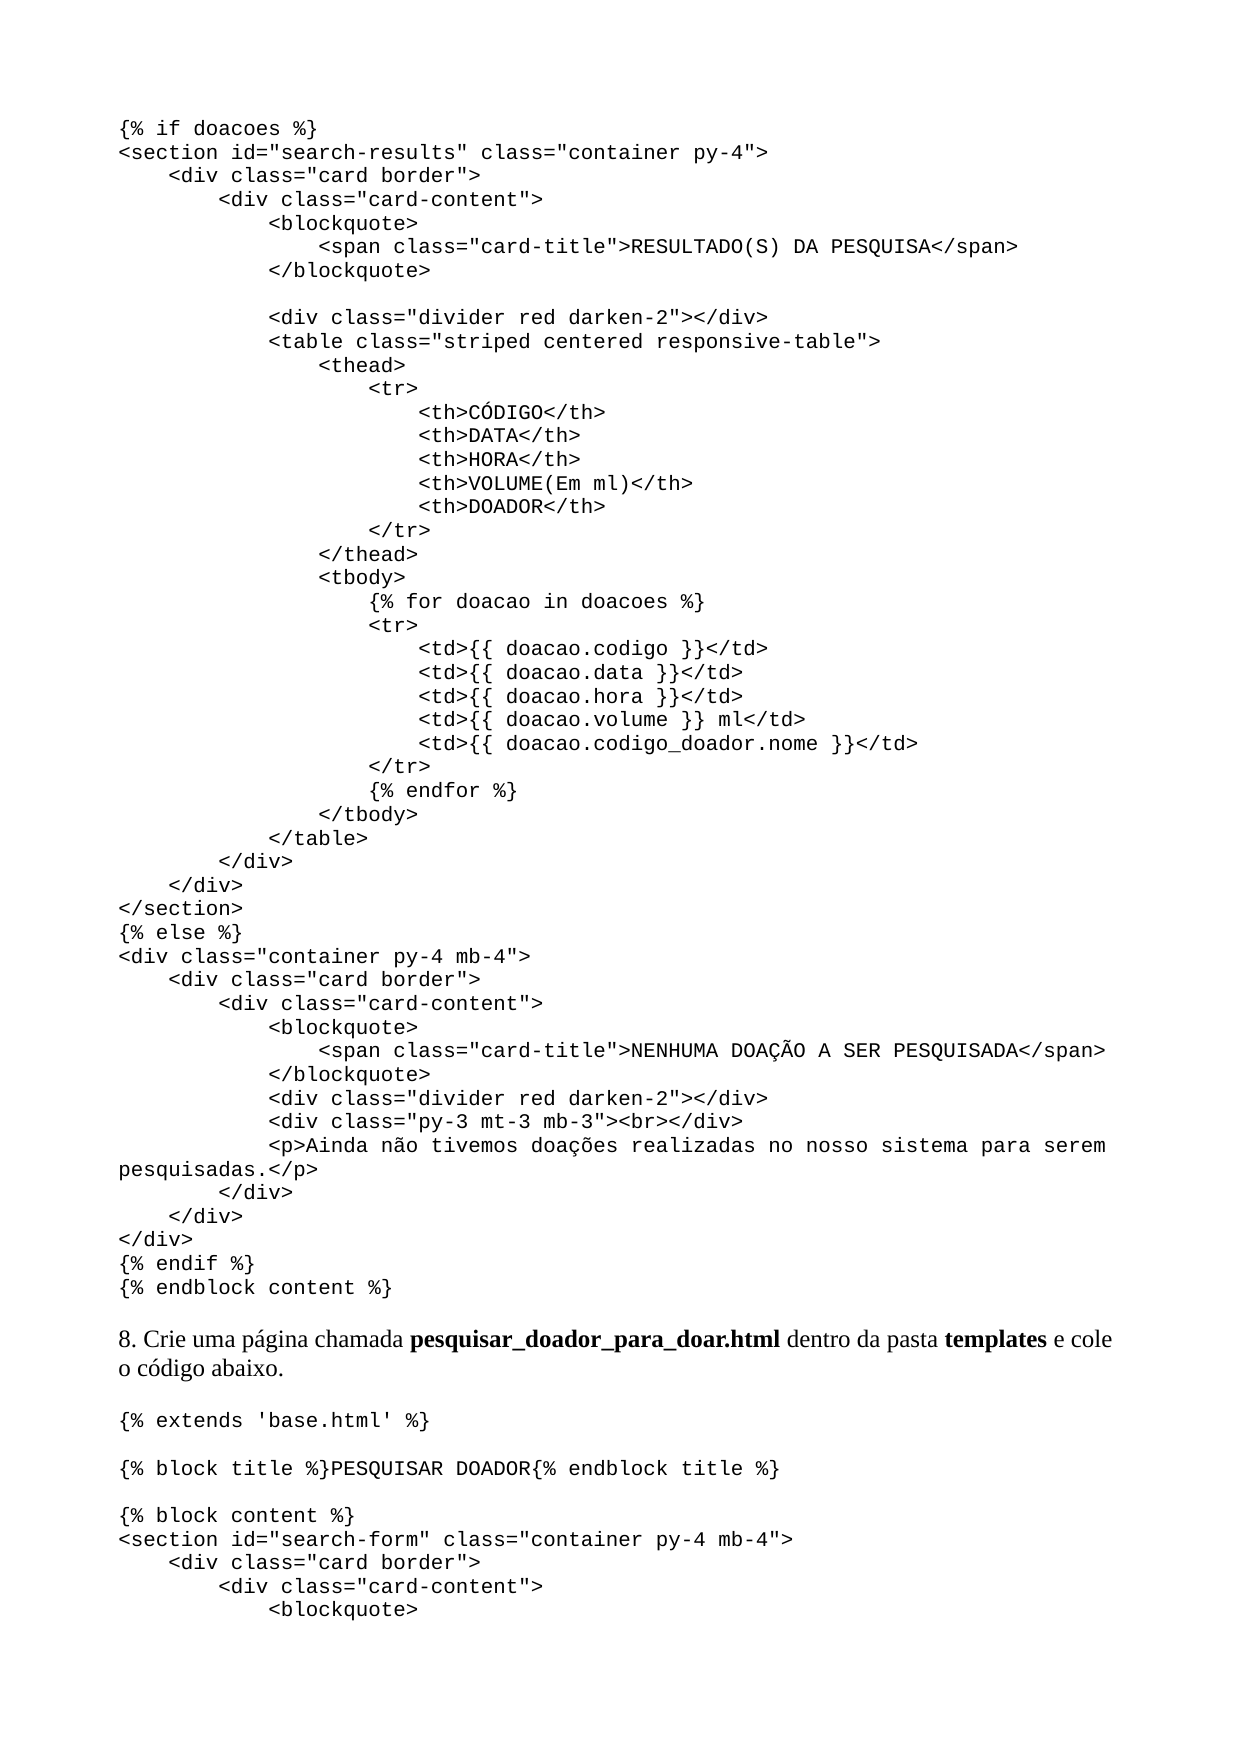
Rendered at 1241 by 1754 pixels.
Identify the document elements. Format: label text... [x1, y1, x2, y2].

text <div class="card border"> [118, 969, 1122, 993]
text {% extends 'base.html' %} [118, 1410, 1122, 1434]
text {% block content %} [118, 1505, 1122, 1528]
text {% endblock content %} [118, 1277, 1122, 1324]
text <td>{{ doacao.codigo }}</td> [118, 638, 1122, 662]
text <th>VOLUME(Em ml)</th> [118, 473, 1122, 496]
text <th>HORA</th> [118, 449, 1122, 473]
text </div> [118, 1229, 1122, 1253]
text </blockquote> [118, 260, 1122, 284]
text <div class="divider red darken-2"></div> [118, 1088, 1122, 1111]
text <table class="striped centered responsive-table"> [118, 331, 1122, 354]
text <p>Ainda não tivemos doações realizadas no nosso sistema para serem pesquisadas.</p> [118, 1135, 1122, 1182]
text <section id="search-results" class="container py-4"> [118, 142, 1122, 165]
text <blockquote> [118, 213, 1122, 236]
text <tr> [118, 378, 1122, 402]
text <blockquote> [118, 1599, 1122, 1623]
text <div class="card-content"> [118, 1576, 1122, 1599]
text <div class="py-3 mt-3 mb-3"><br></div> [118, 1111, 1122, 1135]
text </div> [118, 1182, 1122, 1206]
text </tr> [118, 520, 1122, 544]
text </div> [118, 851, 1122, 875]
text <section id="search-form" class="container py-4 mb-4"> [118, 1528, 1122, 1552]
text <div class="card-content"> [118, 993, 1122, 1017]
text 8. Crie uma página chamada pesquisar_doador_para_doar.html dentro da pasta templates e cole o código abaixo. [118, 1324, 1122, 1382]
text </section> [118, 898, 1122, 922]
text <th>CÓDIGO</th> [118, 402, 1122, 426]
text </blockquote> [118, 1064, 1122, 1088]
text <th>DATA</th> [118, 426, 1122, 449]
text </tbody> [118, 804, 1122, 827]
text </div> [118, 1206, 1122, 1229]
text {% endif %} [118, 1253, 1122, 1277]
text {% else %} [118, 922, 1122, 946]
text </div> [118, 875, 1122, 898]
text <td>{{ doacao.hora }}</td> [118, 686, 1122, 709]
text </tr> [118, 757, 1122, 780]
text {% if doacoes %} [118, 118, 1122, 142]
text <th>DOADOR</th> [118, 496, 1122, 520]
text {% block title %}PESQUISAR DOADOR{% endblock title %} [118, 1458, 1122, 1481]
text <tr> [118, 615, 1122, 638]
text {% for doacao in doacoes %} [118, 591, 1122, 615]
text <blockquote> [118, 1017, 1122, 1040]
text </thead> [118, 544, 1122, 567]
text {% endfor %} [118, 780, 1122, 804]
text <div class="card border"> [118, 165, 1122, 189]
text <td>{{ doacao.codigo_doador.nome }}</td> [118, 733, 1122, 757]
text <span class="card-title">NENHUMA DOAÇÃO A SER PESQUISADA</span> [118, 1040, 1122, 1064]
text <tbody> [118, 567, 1122, 591]
text <div class="card-content"> [118, 189, 1122, 213]
text <td>{{ doacao.data }}</td> [118, 662, 1122, 686]
text <span class="card-title">RESULTADO(S) DA PESQUISA</span> [118, 236, 1122, 260]
text <td>{{ doacao.volume }} ml</td> [118, 709, 1122, 733]
text </table> [118, 827, 1122, 851]
text <div class="divider red darken-2"></div> [118, 307, 1122, 331]
text <div class="card border"> [118, 1552, 1122, 1576]
text <thead> [118, 354, 1122, 378]
text <div class="container py-4 mb-4"> [118, 946, 1122, 969]
